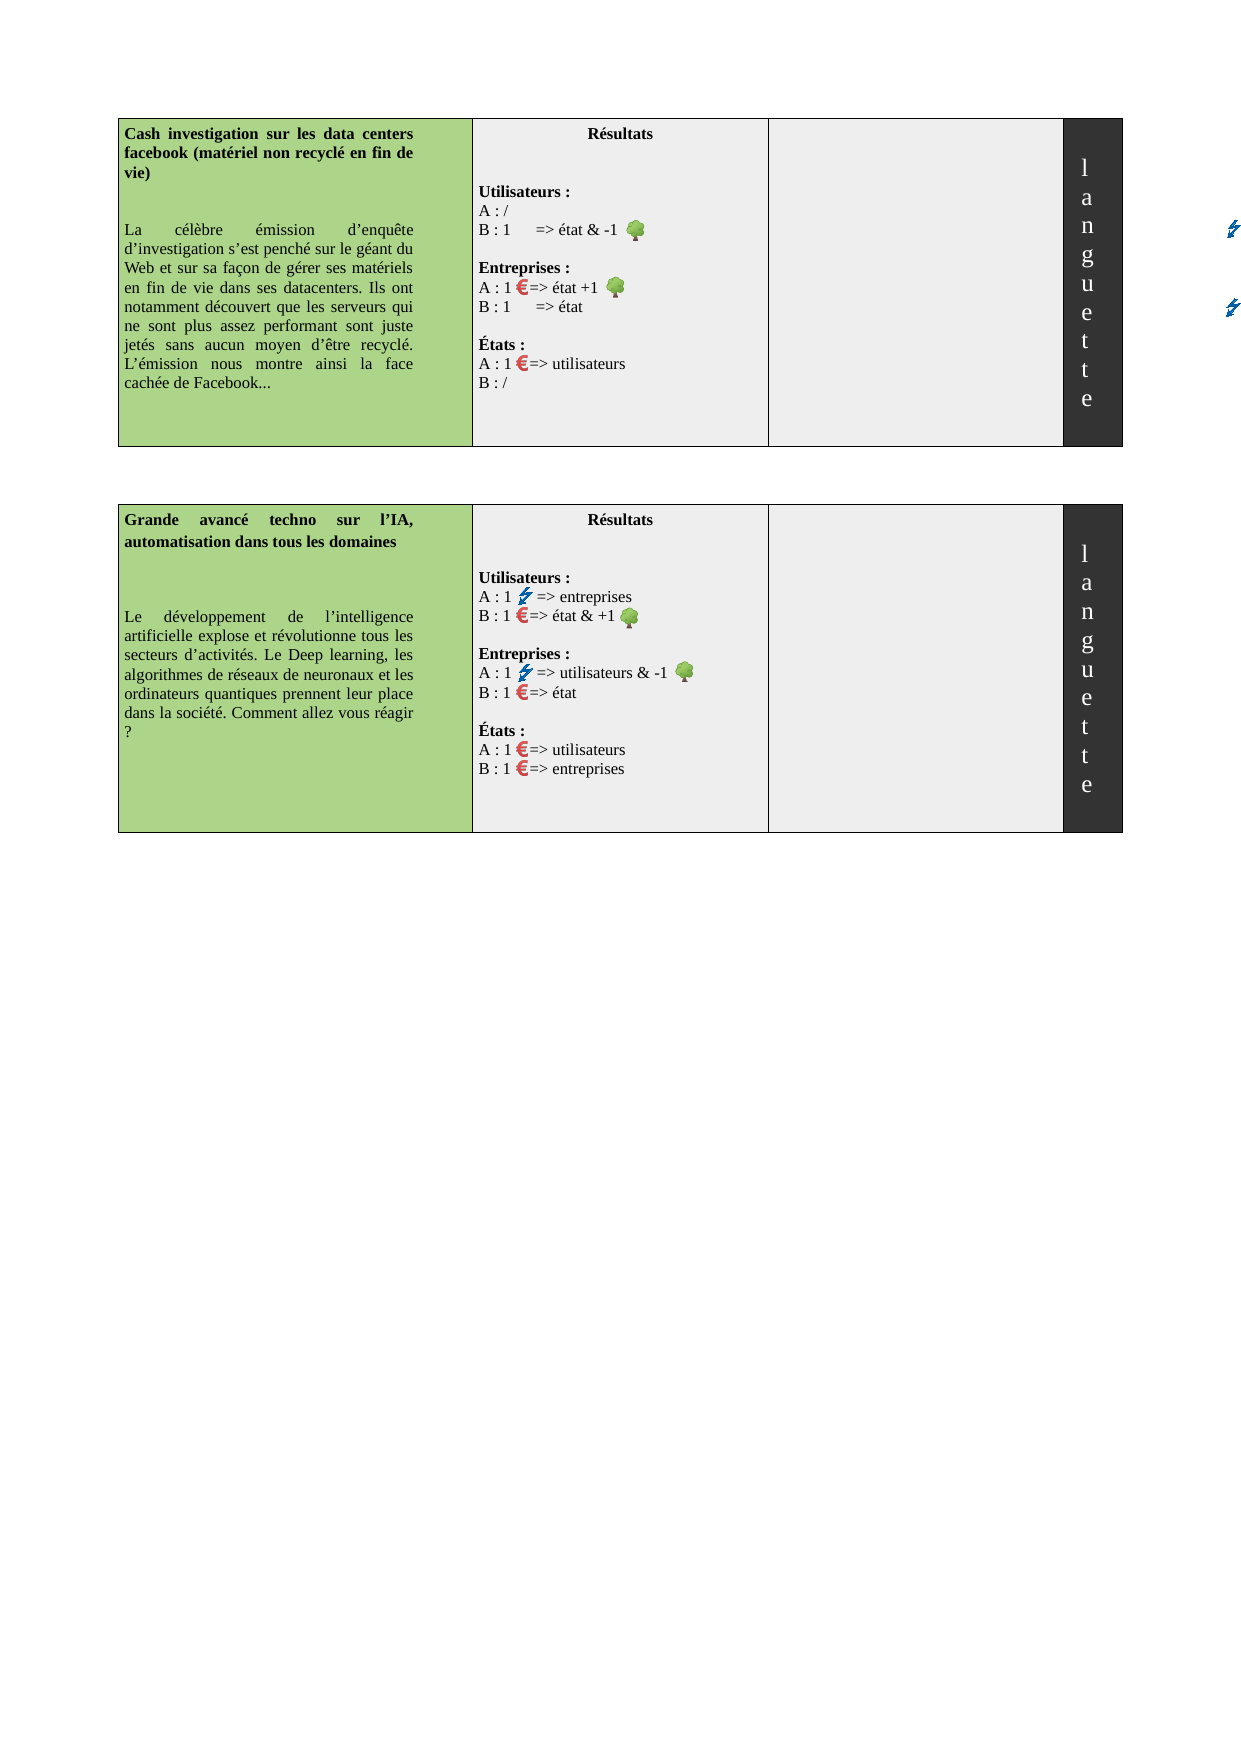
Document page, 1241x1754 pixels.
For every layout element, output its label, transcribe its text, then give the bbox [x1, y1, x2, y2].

picture [514, 760, 530, 776]
table_header Résultats Utilisateurs : A : / B : 1 => état & -1 Entreprises : A : 1 => état +1 B : 1 => état États : A : 1 => utilisateurs B : / [473, 119, 768, 446]
table_header Grande avancé techno sur l’IA, automatisation dans tous les domaines Le développement de l’intelligence artificielle explose et révolutionne tous les secteurs d’activités. Le Deep learning, les algorithmes de réseaux de neuronaux et les ordinateurs quantiques prennent leur place dans la société. Comment allez vous réagir ? [119, 505, 472, 832]
table_header l a n g u e t t e [1064, 119, 1122, 446]
picture [514, 279, 530, 295]
table_header Cash investigation sur les data centers facebook (matériel non recyclé en fin de vie) La célèbre émission d’enquête d’investigation s’est penché sur le géant du Web et sur sa façon de gérer ses matériels en fin de vie dans ses datacenters. Ils ont notamment découvert que les serveurs qui ne sont plus assez performant sont juste jetés sans aucun moyen d’être recyclé. L’émission nous montre ainsi la face cachée de Facebook... [119, 119, 472, 446]
table_header [769, 119, 1063, 446]
picture [514, 741, 530, 757]
table_header Résultats Utilisateurs : A : 1 => entreprises [473, 505, 768, 607]
picture [514, 355, 530, 371]
table_header B : 1 => état & +1 Entreprises : A : 1 => utilisateurs & -1 B : 1 => état États : A : 1 => utilisateurs B : 1 => entreprises [473, 608, 768, 832]
table_header l a n g u e t t e [1064, 505, 1122, 832]
picture [514, 607, 530, 623]
table_header [769, 505, 1063, 832]
picture [514, 684, 530, 700]
